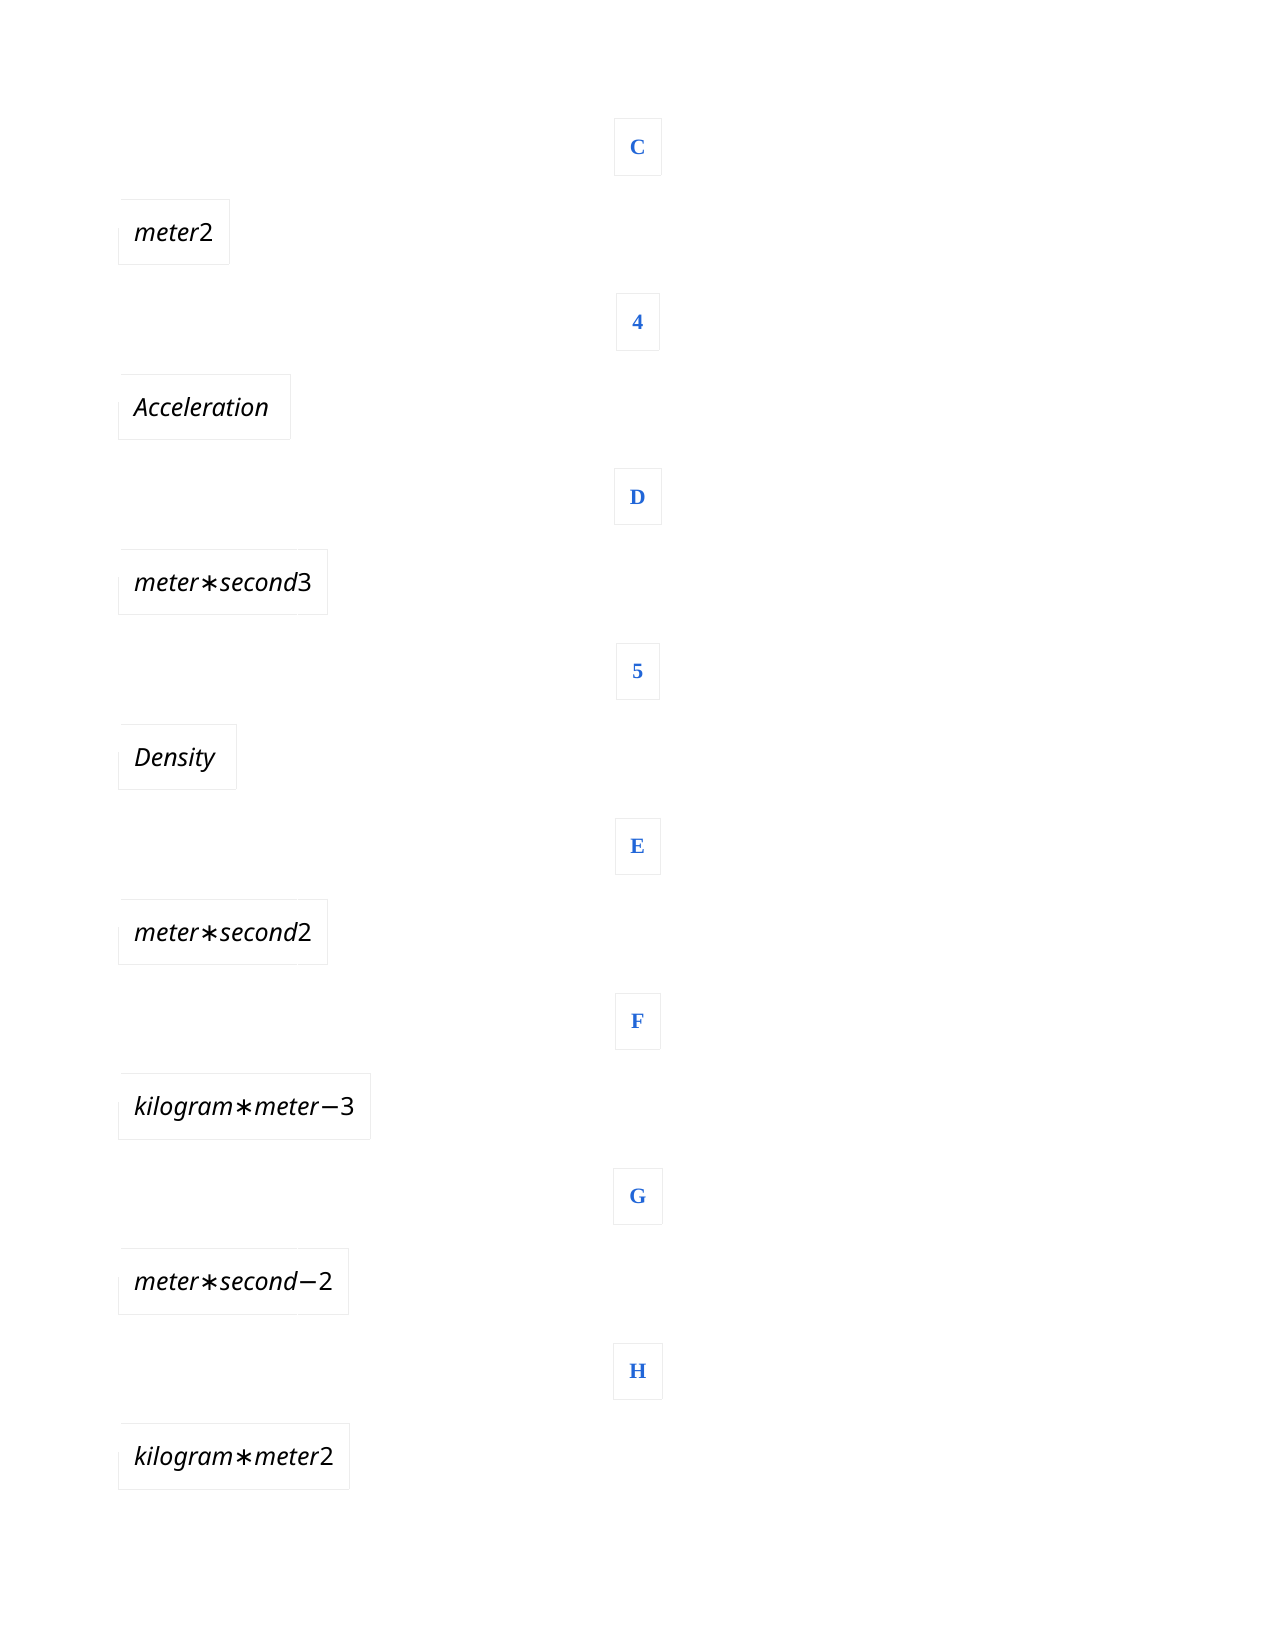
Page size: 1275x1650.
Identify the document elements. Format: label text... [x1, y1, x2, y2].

text [237, 723, 1157, 789]
text [118, 293, 616, 350]
text [118, 993, 615, 1049]
text [230, 199, 1157, 264]
text G [118, 1167, 662, 1224]
text [660, 643, 1157, 699]
text [660, 293, 1157, 350]
text Acceleration [118, 374, 290, 439]
text [291, 374, 1157, 439]
text [350, 1423, 1157, 1489]
text C [615, 119, 661, 175]
text D [615, 469, 661, 524]
text [371, 1073, 1157, 1139]
text [661, 818, 1157, 874]
text meter2 [118, 199, 229, 264]
text kilogram∗meter−3 [118, 1073, 370, 1139]
text [662, 118, 1157, 175]
text [118, 118, 614, 175]
text [118, 643, 616, 699]
text H [118, 1342, 662, 1399]
text F [616, 994, 660, 1049]
text 5 [617, 644, 659, 699]
text meter∗second3 [118, 549, 327, 614]
text [118, 818, 615, 874]
text [663, 1167, 1157, 1224]
text kilogram∗meter2 [118, 1423, 349, 1489]
text [118, 468, 614, 524]
text meter∗second2 [118, 898, 327, 964]
text [662, 468, 1157, 524]
text E [616, 819, 660, 874]
text 4 [617, 294, 659, 350]
text [328, 549, 1157, 614]
text [661, 993, 1157, 1049]
text [663, 1342, 1157, 1399]
text Density [118, 723, 236, 789]
text [349, 1248, 1157, 1314]
text meter∗second−2 [118, 1248, 348, 1314]
text [328, 898, 1157, 964]
